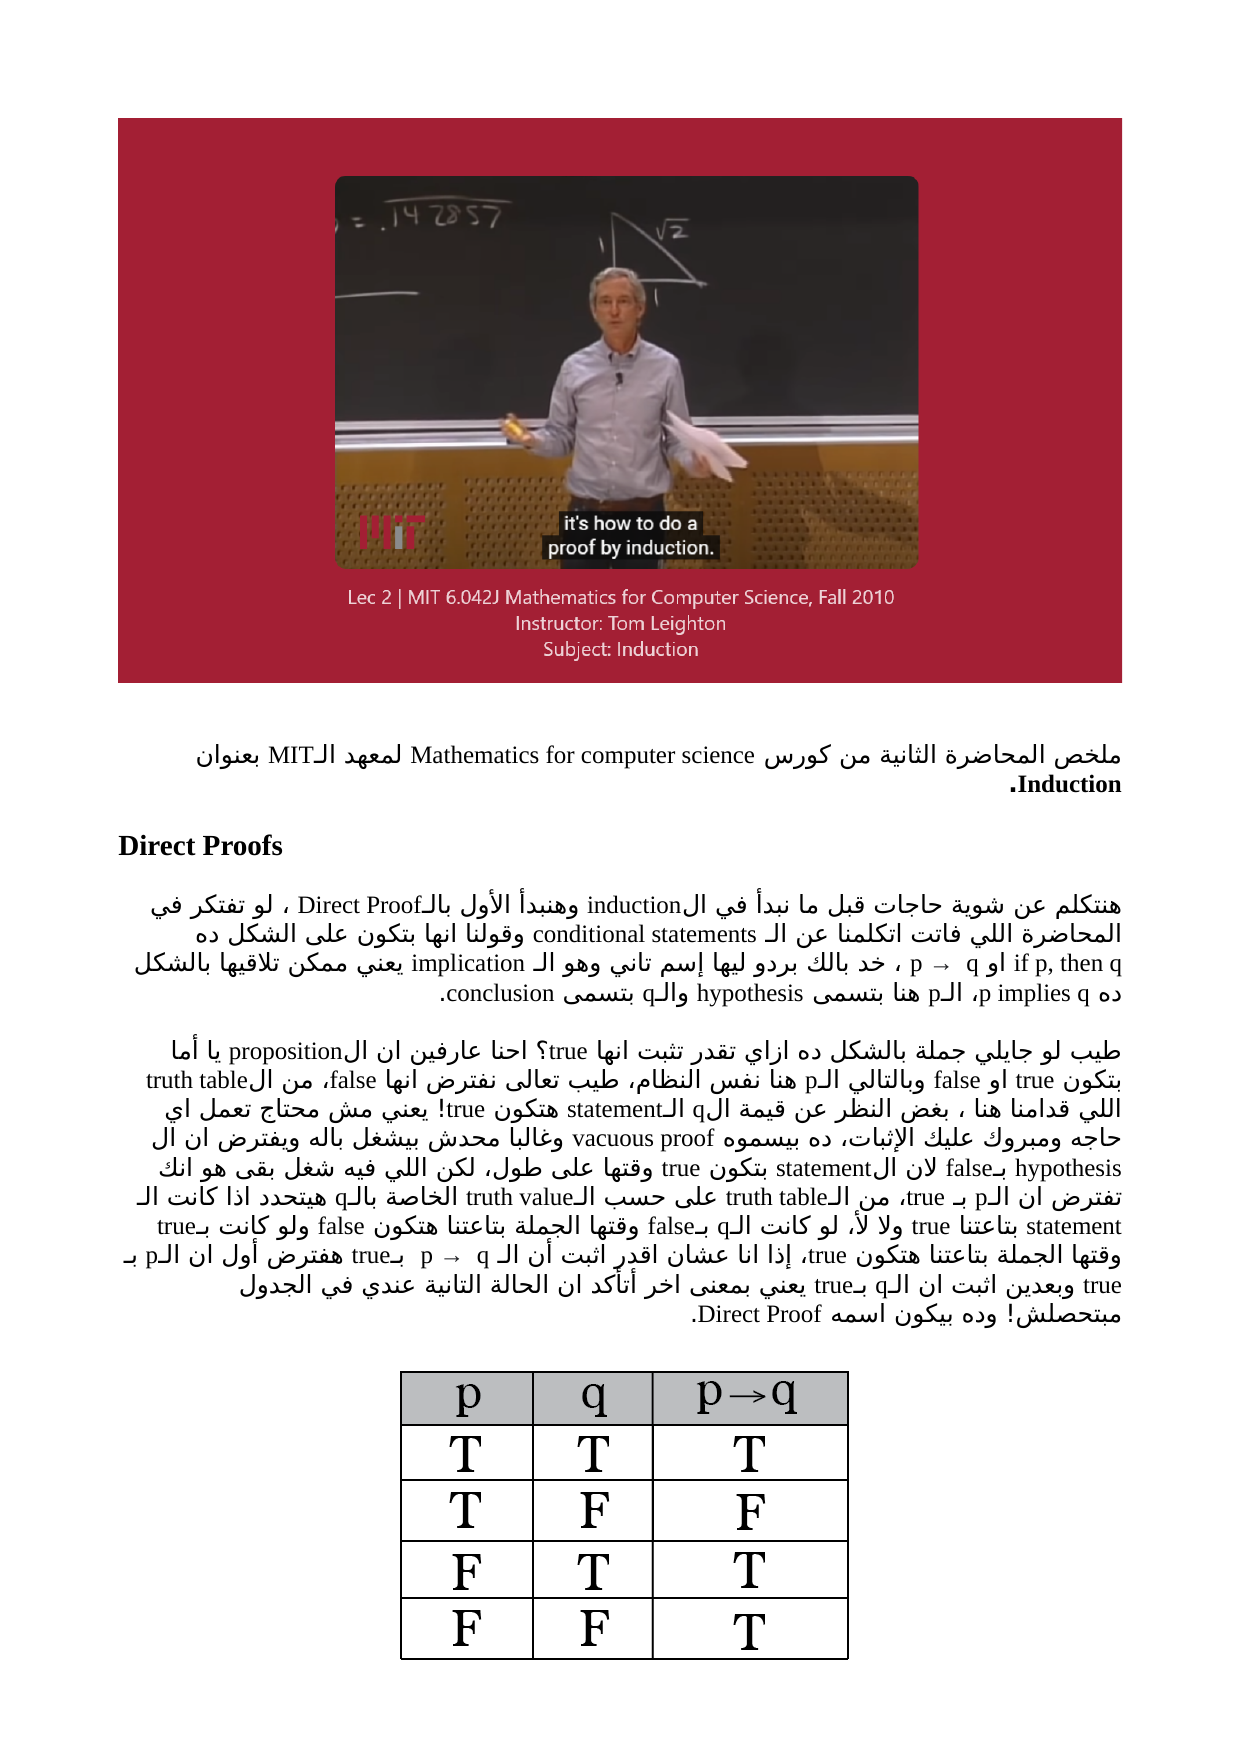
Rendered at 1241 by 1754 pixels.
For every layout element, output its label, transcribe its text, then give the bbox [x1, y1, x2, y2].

text هنتكلم عن شوية حاجات قبل ما نبدأ في الinduction وهنبدأ الأول بالـDirect Proof ، لو تفتكر في المحاضرة اللي فاتت اتكلمنا عن الـ conditional statements وقولنا انها بتكون على الشكل ده [118, 890, 1122, 948]
picture [118, 118, 1123, 683]
text طيب لو جايلي جملة بالشكل ده ازاي تقدر تثبت انها true؟ احنا عارفين ان الproposition يا أما بتكون true او false وبالتالي الـp هنا نفس النظام، طيب تعالى نفترض انها false، من الtruth table اللي قدامنا هنا ، بغض النظر عن قيمة الq الـstatement هتكون true! يعني مش محتاج تعمل اي حاجه ومبروك عليك الإثبات، ده بيسموه vacuous proof وغالبا محدش بيشغل باله ويفترض ان الhypothesis بـfalse لان الstatement بتكون true وقتها على طول، لكن اللي فيه شغل بقى هو انك تفترض ان الـp بـ true، من الـtruth table على حسب الـtruth value الخاصة بالـq هيتحدد اذا كانت الـstatement بتاعتنا true ولا لأ، لو كانت الـq بـfalse وقتها الجملة بتاعتنا هتكون false ولو كانت بـtrue وقتها الجملة بتاعتنا هتكون true، إذا انا عشان اقدر اثبت أن الـ p → q بـtrue هفترض أول ان الـp بـtrue وبعدين اثبت ان الـq بـtrue يعني بمعنى اخر أتأكد ان الحالة التانية عندي في الجدول مبتحصلش! وده بيكون اسمه Direct Proof. [118, 1036, 1122, 1328]
text if p, then q او p → q ، خد بالك بردو ليها إسم تاني وهو الـ implication يعني ممكن تلاقيها بالشكل ده p implies q، الـp هنا بتسمى hypothesis والـq بتسمى conclusion. [118, 948, 1122, 1007]
text ملخص المحاضرة الثانية من كورس Mathematics for computer science لمعهد الـMIT بعنوان Induction. [118, 740, 1122, 799]
picture [383, 1357, 857, 1667]
text Direct Proofs [118, 799, 1122, 861]
